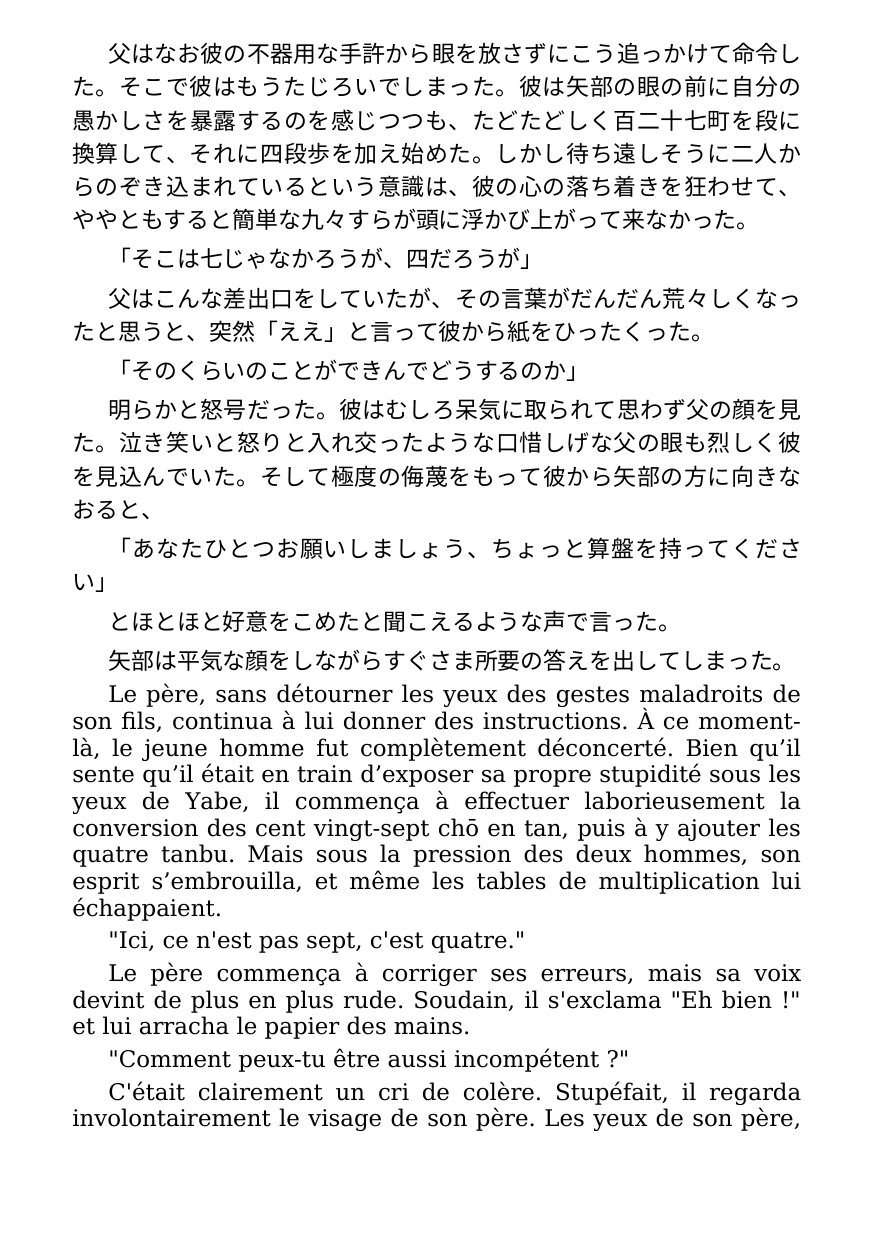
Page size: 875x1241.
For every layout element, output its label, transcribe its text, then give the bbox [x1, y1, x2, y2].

text C'était clairement un cri de colère. Stupéfait, il regarda involontairement le visage de son père. Les yeux de son père, [72, 1079, 802, 1132]
text 父はこんな差出口をしていたが、その言葉がだんだん荒々しくなったと思うと、突然「ええ」と言って彼から紙をひったくった。 [72, 281, 802, 347]
text Le père, sans détourner les yeux des gestes maladroits de son fils, continua à lui donner des instructions. À ce moment-là, le jeune homme fut complètement déconcerté. Bien qu’il sente qu’il était en train d’exposer sa propre stupidité sous les yeux de Yabe, il commença à effectuer laborieusement la conversion des cent vingt-sept chō en tan, puis à y ajouter les quatre tanbu. Mais sous la pression des deux hommes, son esprit s’embrouilla, et même les tables de multiplication lui échappaient. [72, 682, 802, 922]
text 「あなたひとつお願いしましょう、ちょっと算盤を持ってください」 [72, 531, 802, 597]
text とほとほと好意をこめたと聞こえるような声で言った。 [72, 603, 802, 637]
text 「そこは七じゃなかろうが、四だろうが」 [72, 241, 802, 274]
text 矢部は平気な顔をしながらすぐさま所要の答えを出してしまった。 [72, 642, 802, 676]
text 「そのくらいのことができんでどうするのか」 [72, 353, 802, 386]
text "Ici, ce n'est pas sept, c'est quatre." [72, 928, 802, 954]
text Le père commença à corriger ses erreurs, mais sa voix devint de plus en plus rude. Soudain, il s'exclama "Eh bien !" et lui arracha le papier des mains. [72, 960, 802, 1040]
text 父はなお彼の不器用な手許から眼を放さずにこう追っかけて命令した。そこで彼はもうたじろいでしまった。彼は矢部の眼の前に自分の愚かしさを暴露するのを感じつつも、たどたどしく百二十七町を段に換算して、それに四段歩を加え始めた。しかし待ち遠しそうに二人からのぞき込まれているという意識は、彼の心の落ち着きを狂わせて、ややともすると簡単な九々すらが頭に浮かび上がって来なかった。 [72, 36, 802, 235]
text 明らかと怒号だった。彼はむしろ呆気に取られて思わず父の顔を見た。泣き笑いと怒りと入れ交ったような口惜しげな父の眼も烈しく彼を見込んでいた。そして極度の侮蔑をもって彼から矢部の方に向きなおると、 [72, 392, 802, 525]
text "Comment peux-tu être aussi incompétent ?" [72, 1046, 802, 1073]
